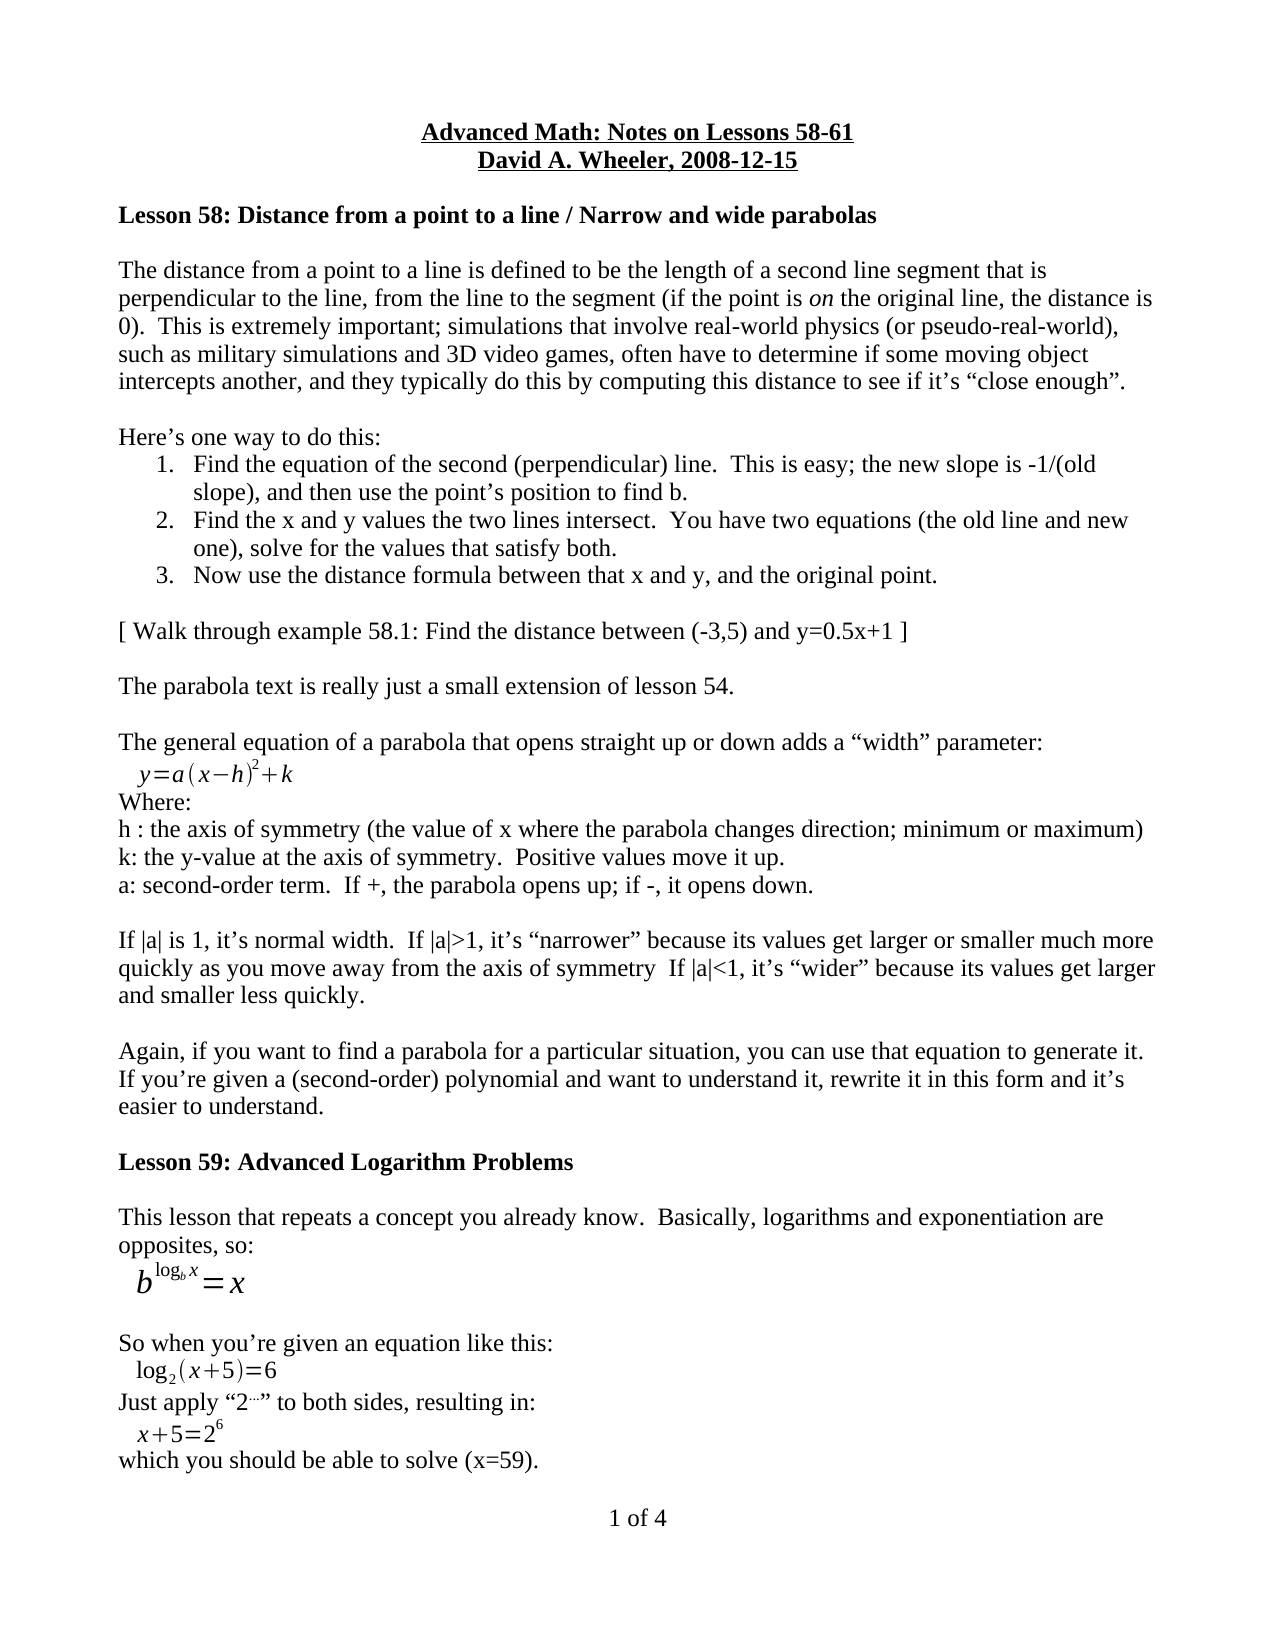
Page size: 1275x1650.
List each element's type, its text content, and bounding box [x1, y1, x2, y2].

text Lesson 58: Distance from a point to a line / Narrow and wide parabolas [118, 201, 1157, 229]
text h : the axis of symmetry (the value of x where the parabola changes direction; minimum or maximum) [118, 815, 1157, 843]
text The distance from a point to a line is defined to be the length of a second line segment that is perpendicular to the line, from the line to the segment (if the point is on the original line, the distance is 0). This is extremely important; simulations that involve real-world physics (or pseudo-real-world), such as military simulations and 3D video games, often have to determine if some moving object intercepts another, and they typically do this by computing this distance to see if it’s “close enough”. [118, 257, 1157, 395]
list Now use the distance formula between that x and y, and the original point. [156, 561, 1157, 589]
text which you should be able to solve (x=59). [118, 1447, 1157, 1474]
text If |a| is 1, it’s normal width. If |a|>1, it’s “narrower” because its values get larger or smaller much more quickly as you move away from the axis of symmetry If |a|<1, it’s “wider” because its values get larger and smaller less quickly. [118, 926, 1157, 1009]
text The general equation of a parabola that opens straight up or down adds a “width” parameter: [118, 728, 1157, 755]
text Advanced Math: Notes on Lessons 58-61 [118, 118, 1157, 146]
text Lesson 59: Advanced Logarithm Problems [118, 1148, 1157, 1176]
text Just apply “2...” to both sides, resulting in: [118, 1388, 1157, 1415]
list Find the equation of the second (perpendicular) line. This is easy; the new slope is -1/(old slope), and then use the point’s position to find b. [156, 451, 1157, 506]
text k: the y-value at the axis of symmetry. Positive values move it up. [118, 843, 1157, 871]
text The parabola text is really just a small extension of lesson 54. [118, 672, 1157, 700]
text So when you’re given an equation like this: [118, 1329, 1157, 1356]
text [ Walk through example 58.1: Find the distance between (-3,5) and y=0.5x+1 ] [118, 617, 1157, 644]
text Here’s one way to do this: [118, 423, 1157, 451]
text Where: [118, 788, 1157, 815]
list Find the x and y values the two lines intersect. You have two equations (the old line and new one), solve for the values that satisfy both. [156, 506, 1157, 561]
text David A. Wheeler, 2008-12-15 [118, 146, 1157, 173]
text a: second-order term. If +, the parabola opens up; if -, it opens down. [118, 871, 1157, 898]
text This lesson that repeats a concept you already know. Basically, logarithms and exponentiation are opposites, so: [118, 1203, 1157, 1259]
text Again, if you want to find a parabola for a particular situation, you can use that equation to generate it. If you’re given a (second-order) polynomial and want to understand it, rewrite it in this form and it’s easier to understand. [118, 1037, 1157, 1120]
